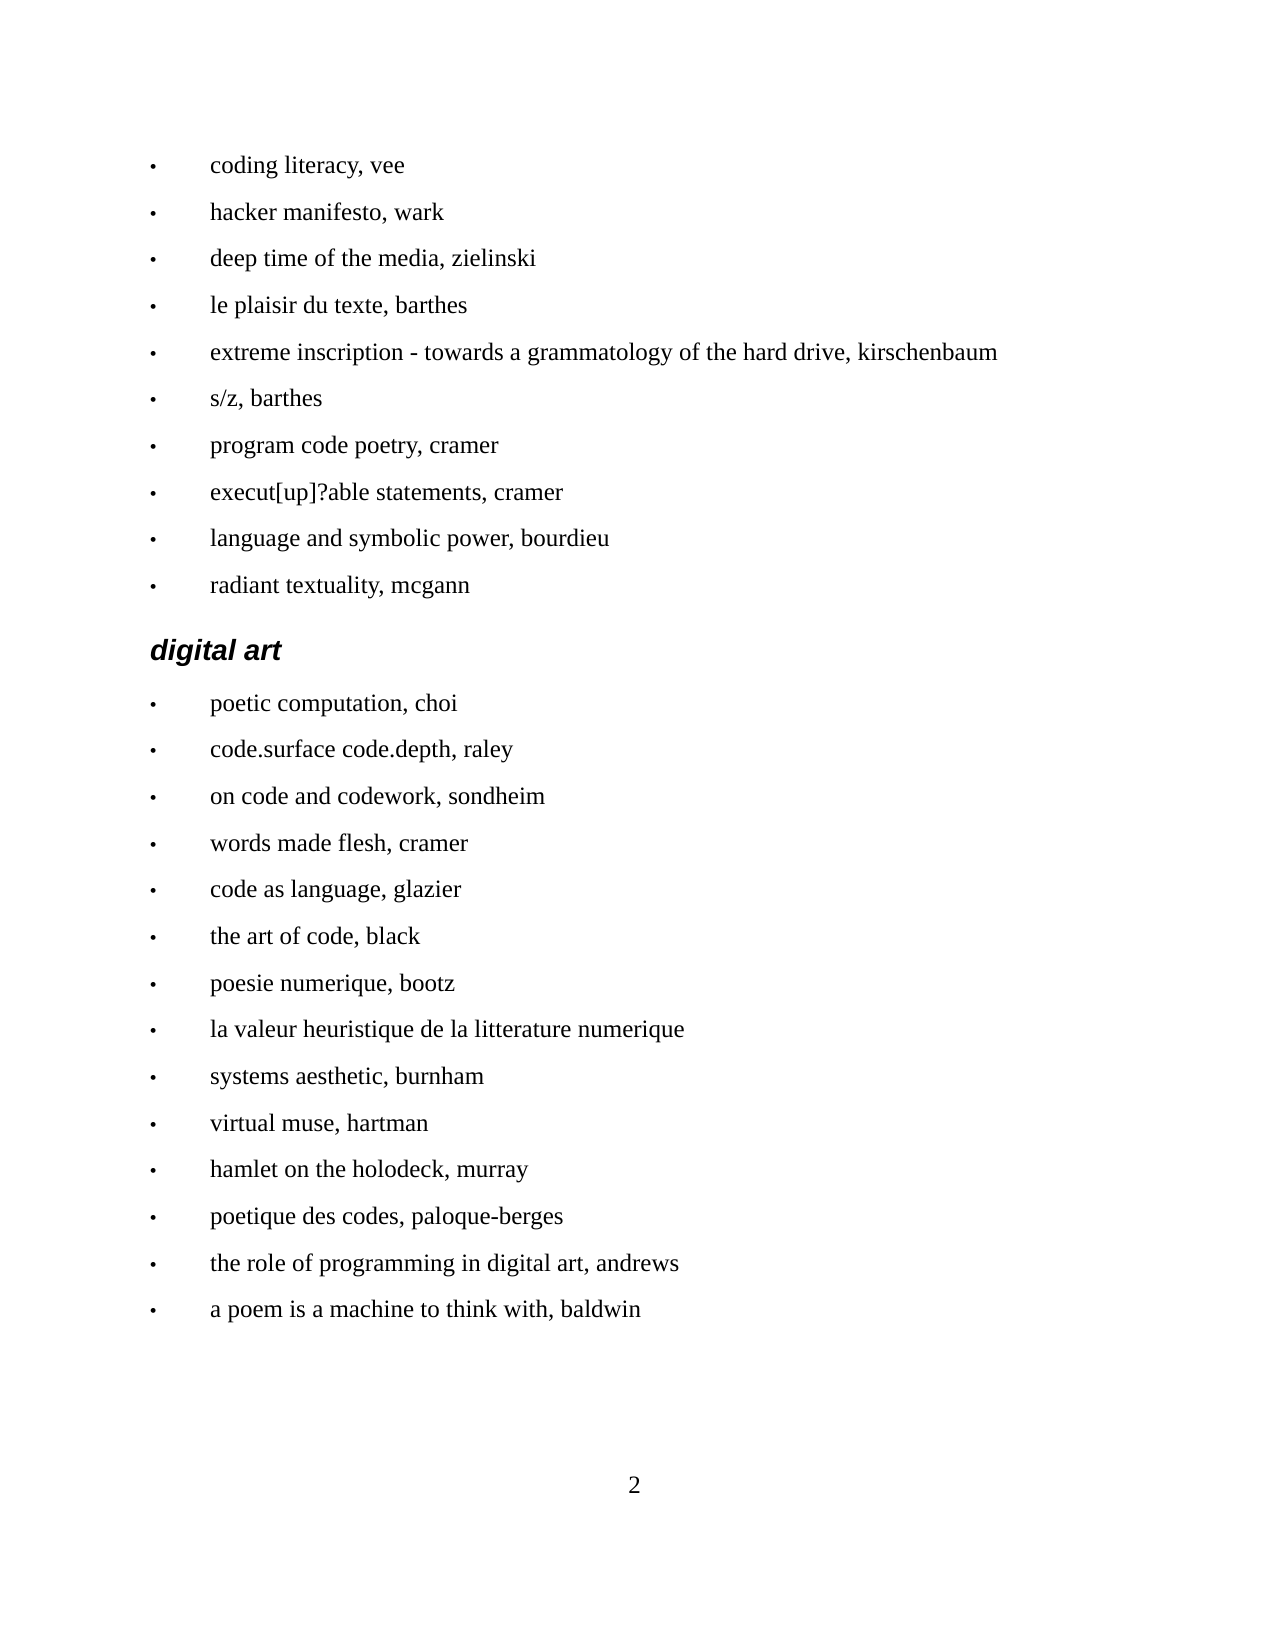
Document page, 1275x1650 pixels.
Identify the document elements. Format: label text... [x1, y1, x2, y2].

list poesie numerique, bootz [150, 968, 1125, 996]
list hacker manifesto, wark [150, 197, 1125, 225]
list poetique des codes, paloque-berges [150, 1201, 1125, 1230]
list a poem is a machine to think with, baldwin [150, 1294, 1125, 1323]
list hamlet on the holodeck, murray [150, 1154, 1125, 1183]
list language and symbolic power, bourdieu [150, 523, 1125, 552]
subtitle digital art [150, 633, 1125, 666]
list systems aesthetic, burnham [150, 1061, 1125, 1090]
list s/z, barthes [150, 383, 1125, 412]
list program code poetry, cramer [150, 430, 1125, 459]
list execut[up]?able statements, cramer [150, 477, 1125, 505]
list the role of programming in digital art, andrews [150, 1248, 1125, 1276]
list coding literacy, vee [150, 150, 1125, 179]
list le plaisir du texte, barthes [150, 290, 1125, 319]
list code.surface code.depth, raley [150, 734, 1125, 763]
list radiant textuality, mcgann [150, 570, 1125, 599]
list code as language, glazier [150, 874, 1125, 903]
list words made flesh, cramer [150, 828, 1125, 856]
list the art of code, black [150, 921, 1125, 950]
list la valeur heuristique de la litterature numerique [150, 1014, 1125, 1043]
list poetic computation, choi [150, 688, 1125, 716]
list on code and codework, sondheim [150, 781, 1125, 810]
list virtual muse, hartman [150, 1108, 1125, 1136]
list extreme inscription - towards a grammatology of the hard drive, kirschenbaum [150, 337, 1125, 365]
list deep time of the media, zielinski [150, 243, 1125, 272]
